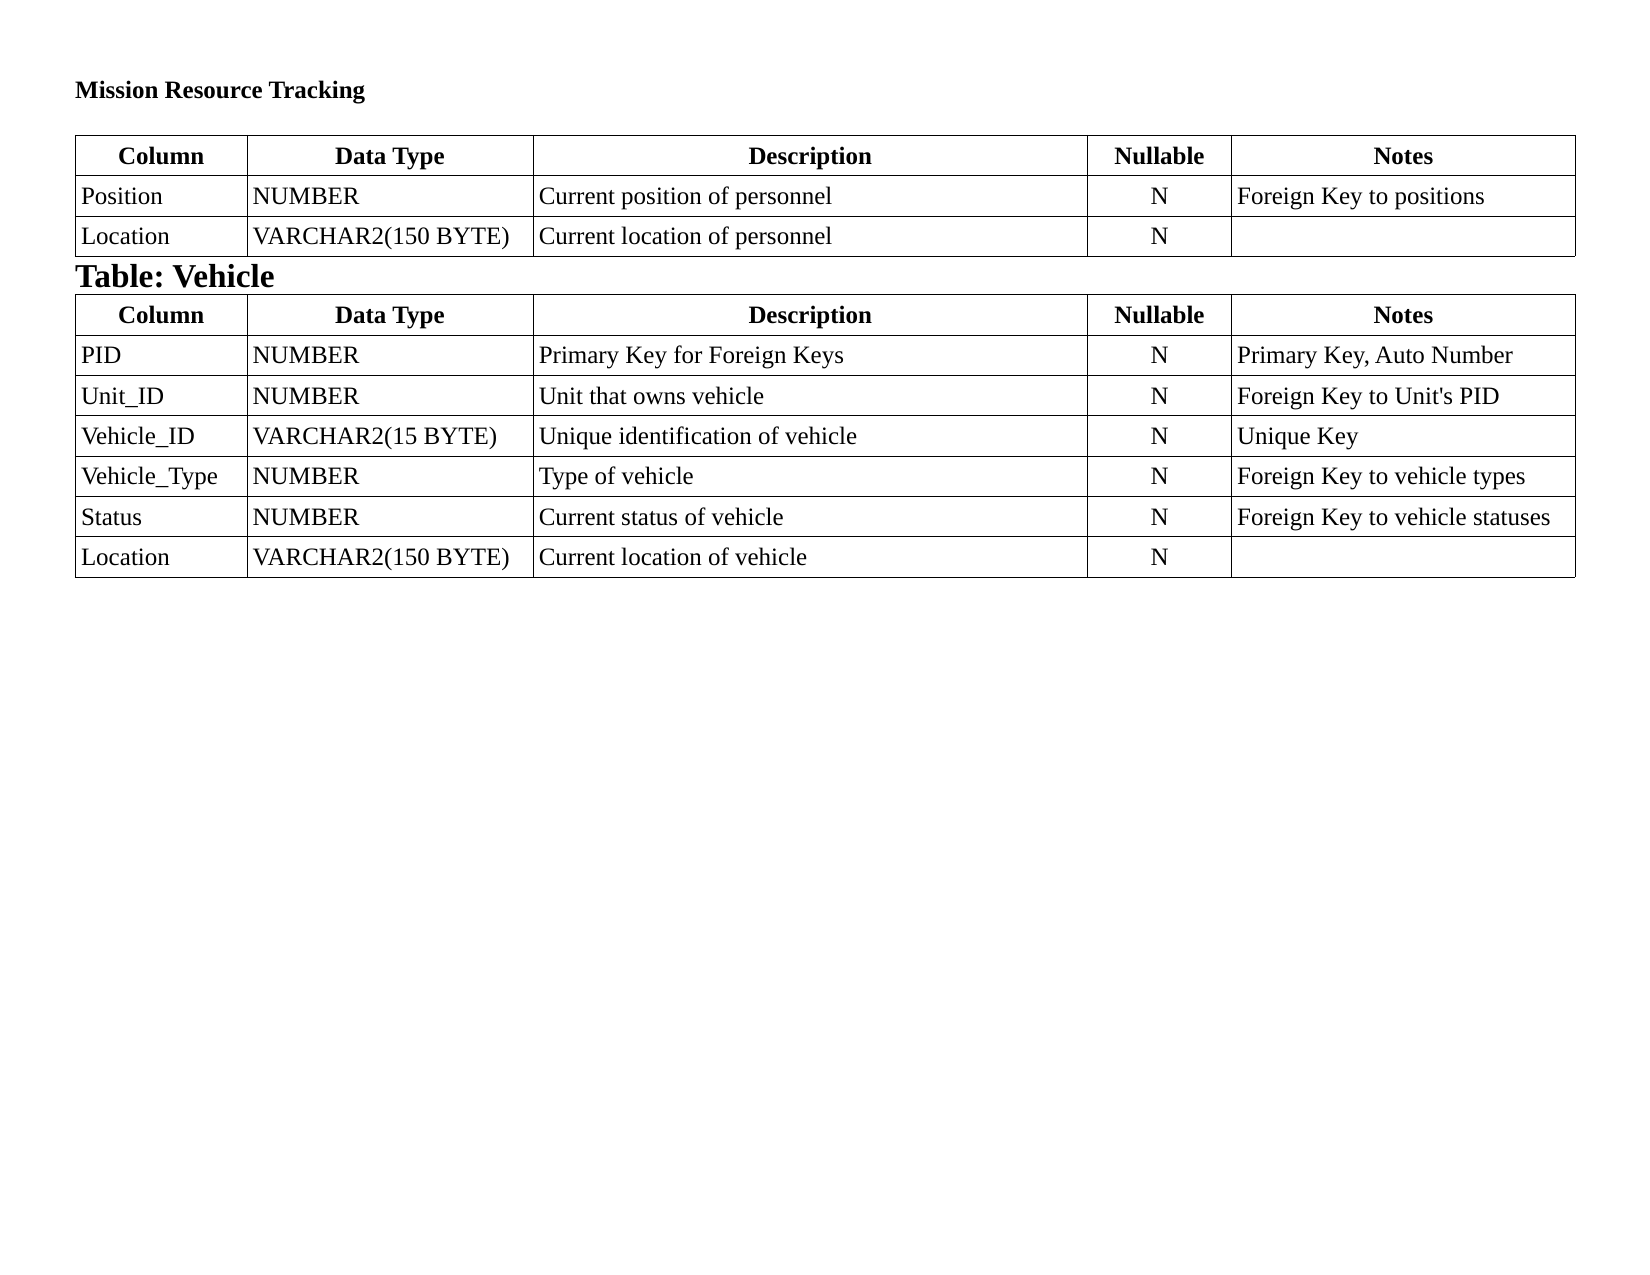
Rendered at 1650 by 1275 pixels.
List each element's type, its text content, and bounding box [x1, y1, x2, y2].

table_cell NUMBER [248, 176, 533, 216]
table_cell NUMBER [248, 497, 533, 536]
table_cell N [1088, 336, 1231, 375]
table_cell Unit_ID [76, 376, 247, 415]
table_cell [1232, 537, 1575, 577]
table_cell N [1088, 537, 1231, 577]
table_cell Current location of vehicle [534, 537, 1087, 577]
table_cell Location [76, 217, 247, 256]
table_cell Vehicle_Type [76, 457, 247, 496]
table_cell Vehicle_ID [76, 416, 247, 456]
table_cell N [1088, 416, 1231, 456]
table_cell Unique identification of vehicle [534, 416, 1087, 456]
table_cell N [1088, 457, 1231, 496]
table_cell Current location of personnel [534, 217, 1087, 256]
table_cell N [1088, 217, 1231, 256]
table_header Data Type [248, 295, 533, 335]
table_cell Foreign Key to vehicle statuses [1232, 497, 1575, 536]
table_cell NUMBER [248, 376, 533, 415]
table_cell Foreign Key to Unit's PID [1232, 376, 1575, 415]
table_cell Location [76, 537, 247, 577]
table_cell Unique Key [1232, 416, 1575, 456]
table_cell NUMBER [248, 336, 533, 375]
table_header Nullable [1088, 295, 1231, 335]
table_header Column [76, 295, 247, 335]
table_cell N [1088, 176, 1231, 216]
table_cell Foreign Key to vehicle types [1232, 457, 1575, 496]
table_cell Primary Key, Auto Number [1232, 336, 1575, 375]
table_cell Primary Key for Foreign Keys [534, 336, 1087, 375]
table_header Description [534, 295, 1087, 335]
table_cell N [1088, 376, 1231, 415]
table_cell Position [76, 176, 247, 216]
table_header Column [76, 136, 247, 175]
table_cell Foreign Key to positions [1232, 176, 1575, 216]
table_header Notes [1232, 295, 1575, 335]
table_cell VARCHAR2(150 BYTE) [248, 537, 533, 577]
table_cell [1232, 217, 1575, 256]
table_cell N [1088, 497, 1231, 536]
table_cell Current status of vehicle [534, 497, 1087, 536]
table_header Description [534, 136, 1087, 175]
table_cell VARCHAR2(150 BYTE) [248, 217, 533, 256]
table_header Data Type [248, 136, 533, 175]
table_cell Status [76, 497, 247, 536]
table_cell PID [76, 336, 247, 375]
table_header Notes [1232, 136, 1575, 175]
table_cell Type of vehicle [534, 457, 1087, 496]
text Table: Vehicle [75, 257, 1575, 294]
table_header Nullable [1088, 136, 1231, 175]
table_cell Current position of personnel [534, 176, 1087, 216]
table_cell NUMBER [248, 457, 533, 496]
table_cell VARCHAR2(15 BYTE) [248, 416, 533, 456]
table_cell Unit that owns vehicle [534, 376, 1087, 415]
